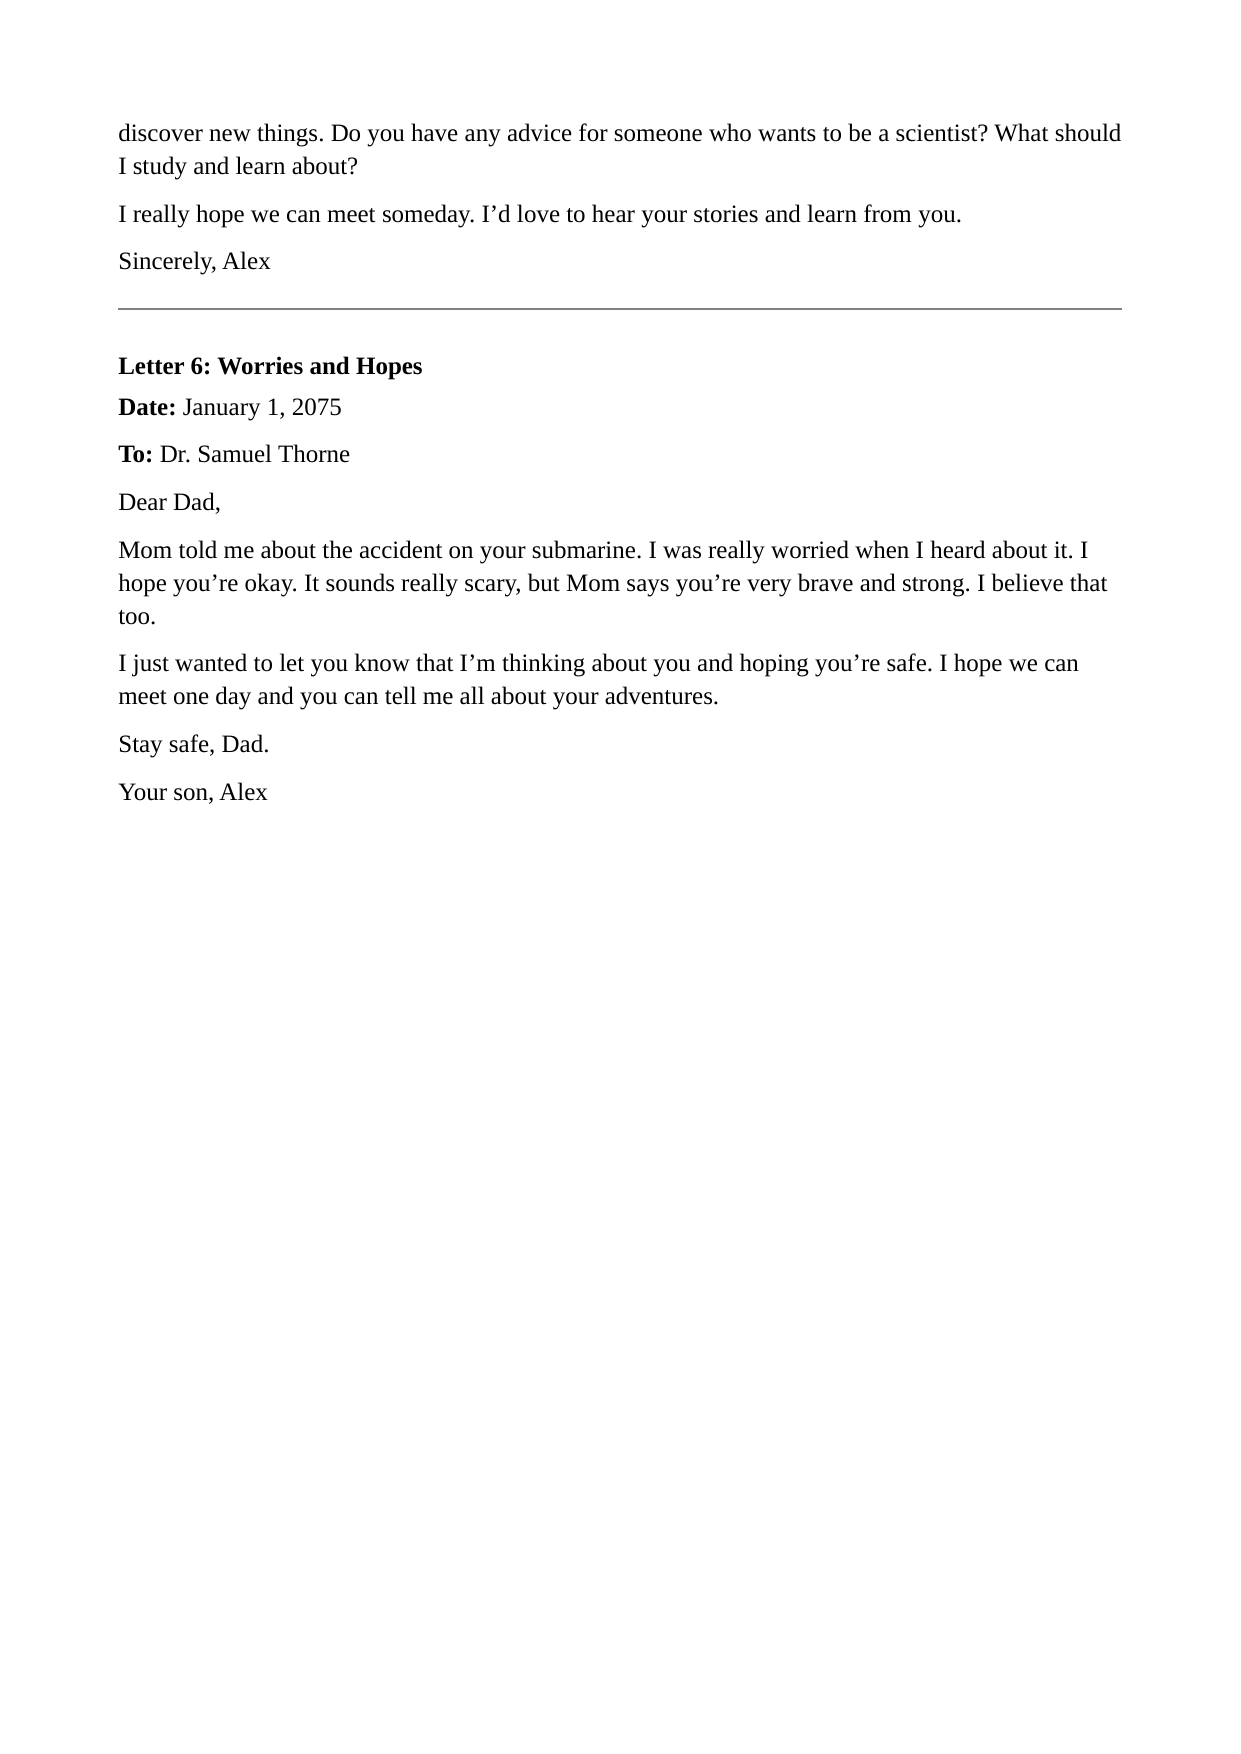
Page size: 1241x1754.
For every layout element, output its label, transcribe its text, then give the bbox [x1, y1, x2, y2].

subtitle Letter 6: Worries and Hopes [118, 351, 1122, 379]
text Date: January 1, 2075 [118, 392, 1122, 421]
text Your son, Alex [118, 777, 1122, 805]
text I just wanted to let you know that I’m thinking about you and hoping you’re safe. I hope we can meet one day and you can tell me all about your adventures. [118, 648, 1122, 710]
text I really hope we can meet someday. I’d love to hear your stories and learn from you. [118, 199, 1122, 227]
text discover new things. Do you have any advice for someone who wants to be a scientist? What should I study and learn about? [118, 118, 1122, 180]
text Dear Dad, [118, 487, 1122, 516]
text To: Dr. Samuel Thorne [118, 439, 1122, 468]
text Stay safe, Dad. [118, 729, 1122, 758]
text Sincerely, Alex [118, 246, 1122, 275]
text Mom told me about the accident on your submarine. I was really worried when I heard about it. I hope you’re okay. It sounds really scary, but Mom says you’re very brave and strong. I believe that too. [118, 535, 1122, 629]
